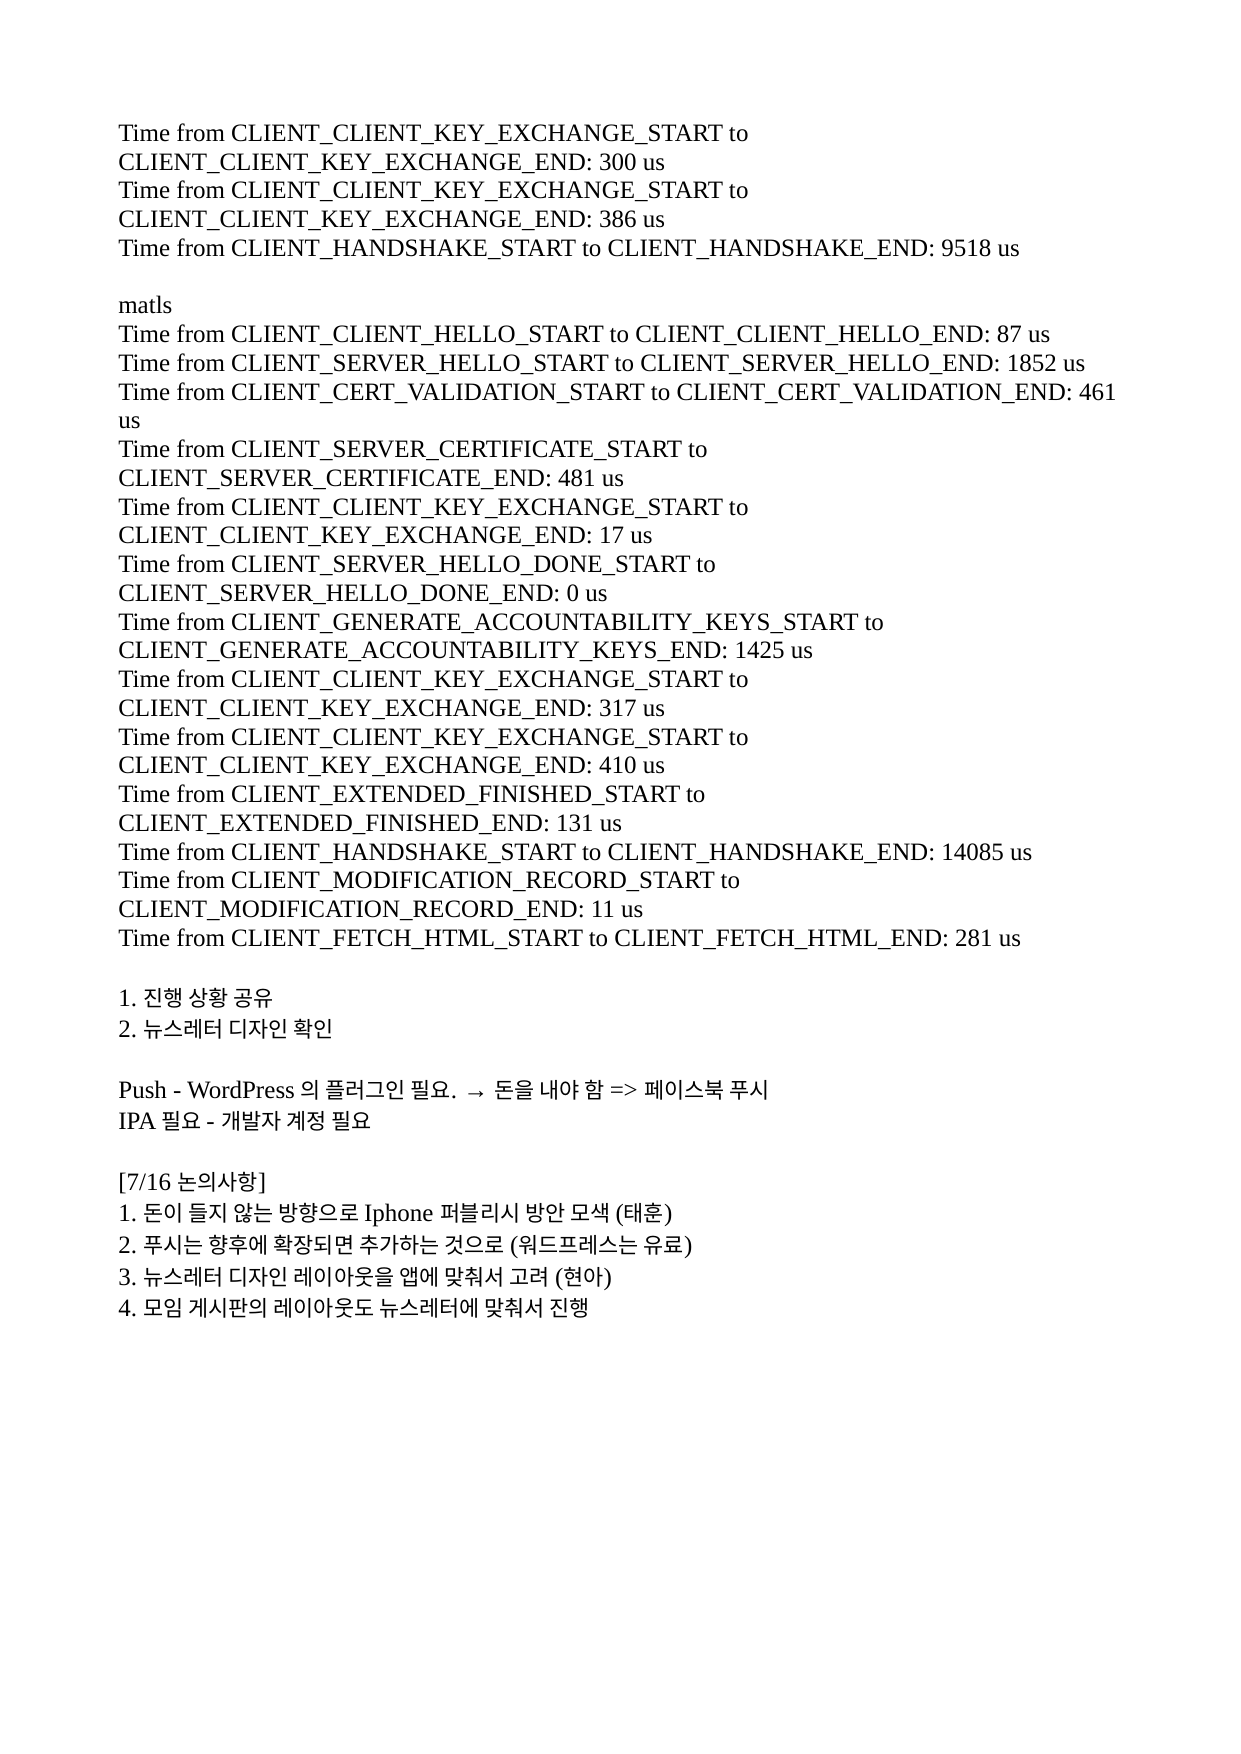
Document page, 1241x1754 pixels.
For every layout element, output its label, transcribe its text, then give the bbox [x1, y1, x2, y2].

text Time from CLIENT_HANDSHAKE_START to CLIENT_HANDSHAKE_END: 9518 us [118, 233, 1122, 262]
text 4. 모임 게시판의 레이아웃도 뉴스레터에 맞춰서 진행 [118, 1291, 1122, 1323]
text IPA 필요 - 개발자 계정 필요 [118, 1104, 1122, 1136]
text Time from CLIENT_CLIENT_KEY_EXCHANGE_START to CLIENT_CLIENT_KEY_EXCHANGE_END: 317 us [118, 664, 1122, 722]
text Time from CLIENT_CERT_VALIDATION_START to CLIENT_CERT_VALIDATION_END: 461 us [118, 377, 1122, 434]
text Time from CLIENT_SERVER_HELLO_DONE_START to CLIENT_SERVER_HELLO_DONE_END: 0 us [118, 549, 1122, 607]
text 3. 뉴스레터 디자인 레이아웃을 앱에 맞춰서 고려 (현아) [118, 1260, 1122, 1291]
text matls [118, 291, 1122, 319]
text Time from CLIENT_SERVER_CERTIFICATE_START to CLIENT_SERVER_CERTIFICATE_END: 481 us [118, 434, 1122, 492]
text Time from CLIENT_HANDSHAKE_START to CLIENT_HANDSHAKE_END: 14085 us [118, 837, 1122, 866]
text Push - WordPress의 플러그인 필요. → 돈을 내야 함 => 페이스북 푸시 [118, 1073, 1122, 1104]
text 2. 뉴스레터 디자인 확인 [118, 1012, 1122, 1044]
text [7/16 논의사항] [118, 1165, 1122, 1196]
text Time from CLIENT_SERVER_HELLO_START to CLIENT_SERVER_HELLO_END: 1852 us [118, 348, 1122, 377]
text Time from CLIENT_CLIENT_KEY_EXCHANGE_START to CLIENT_CLIENT_KEY_EXCHANGE_END: 17 us [118, 492, 1122, 549]
text Time from CLIENT_CLIENT_KEY_EXCHANGE_START to CLIENT_CLIENT_KEY_EXCHANGE_END: 410 us [118, 722, 1122, 779]
text Time from CLIENT_CLIENT_HELLO_START to CLIENT_CLIENT_HELLO_END: 87 us [118, 319, 1122, 348]
text Time from CLIENT_FETCH_HTML_START to CLIENT_FETCH_HTML_END: 281 us [118, 923, 1122, 952]
text 1. 돈이 들지 않는 방향으로 Iphone 퍼블리시 방안 모색 (태훈) [118, 1196, 1122, 1228]
text 1. 진행 상황 공유 [118, 981, 1122, 1012]
text Time from CLIENT_MODIFICATION_RECORD_START to CLIENT_MODIFICATION_RECORD_END: 11 us [118, 866, 1122, 923]
text Time from CLIENT_GENERATE_ACCOUNTABILITY_KEYS_START to CLIENT_GENERATE_ACCOUNTABILITY_KEYS_END: 1425 us [118, 607, 1122, 664]
text Time from CLIENT_EXTENDED_FINISHED_START to CLIENT_EXTENDED_FINISHED_END: 131 us [118, 779, 1122, 837]
text Time from CLIENT_CLIENT_KEY_EXCHANGE_START to CLIENT_CLIENT_KEY_EXCHANGE_END: 300 us [118, 118, 1122, 176]
text 2. 푸시는 향후에 확장되면 추가하는 것으로 (워드프레스는 유료) [118, 1228, 1122, 1260]
text Time from CLIENT_CLIENT_KEY_EXCHANGE_START to CLIENT_CLIENT_KEY_EXCHANGE_END: 386 us [118, 176, 1122, 233]
